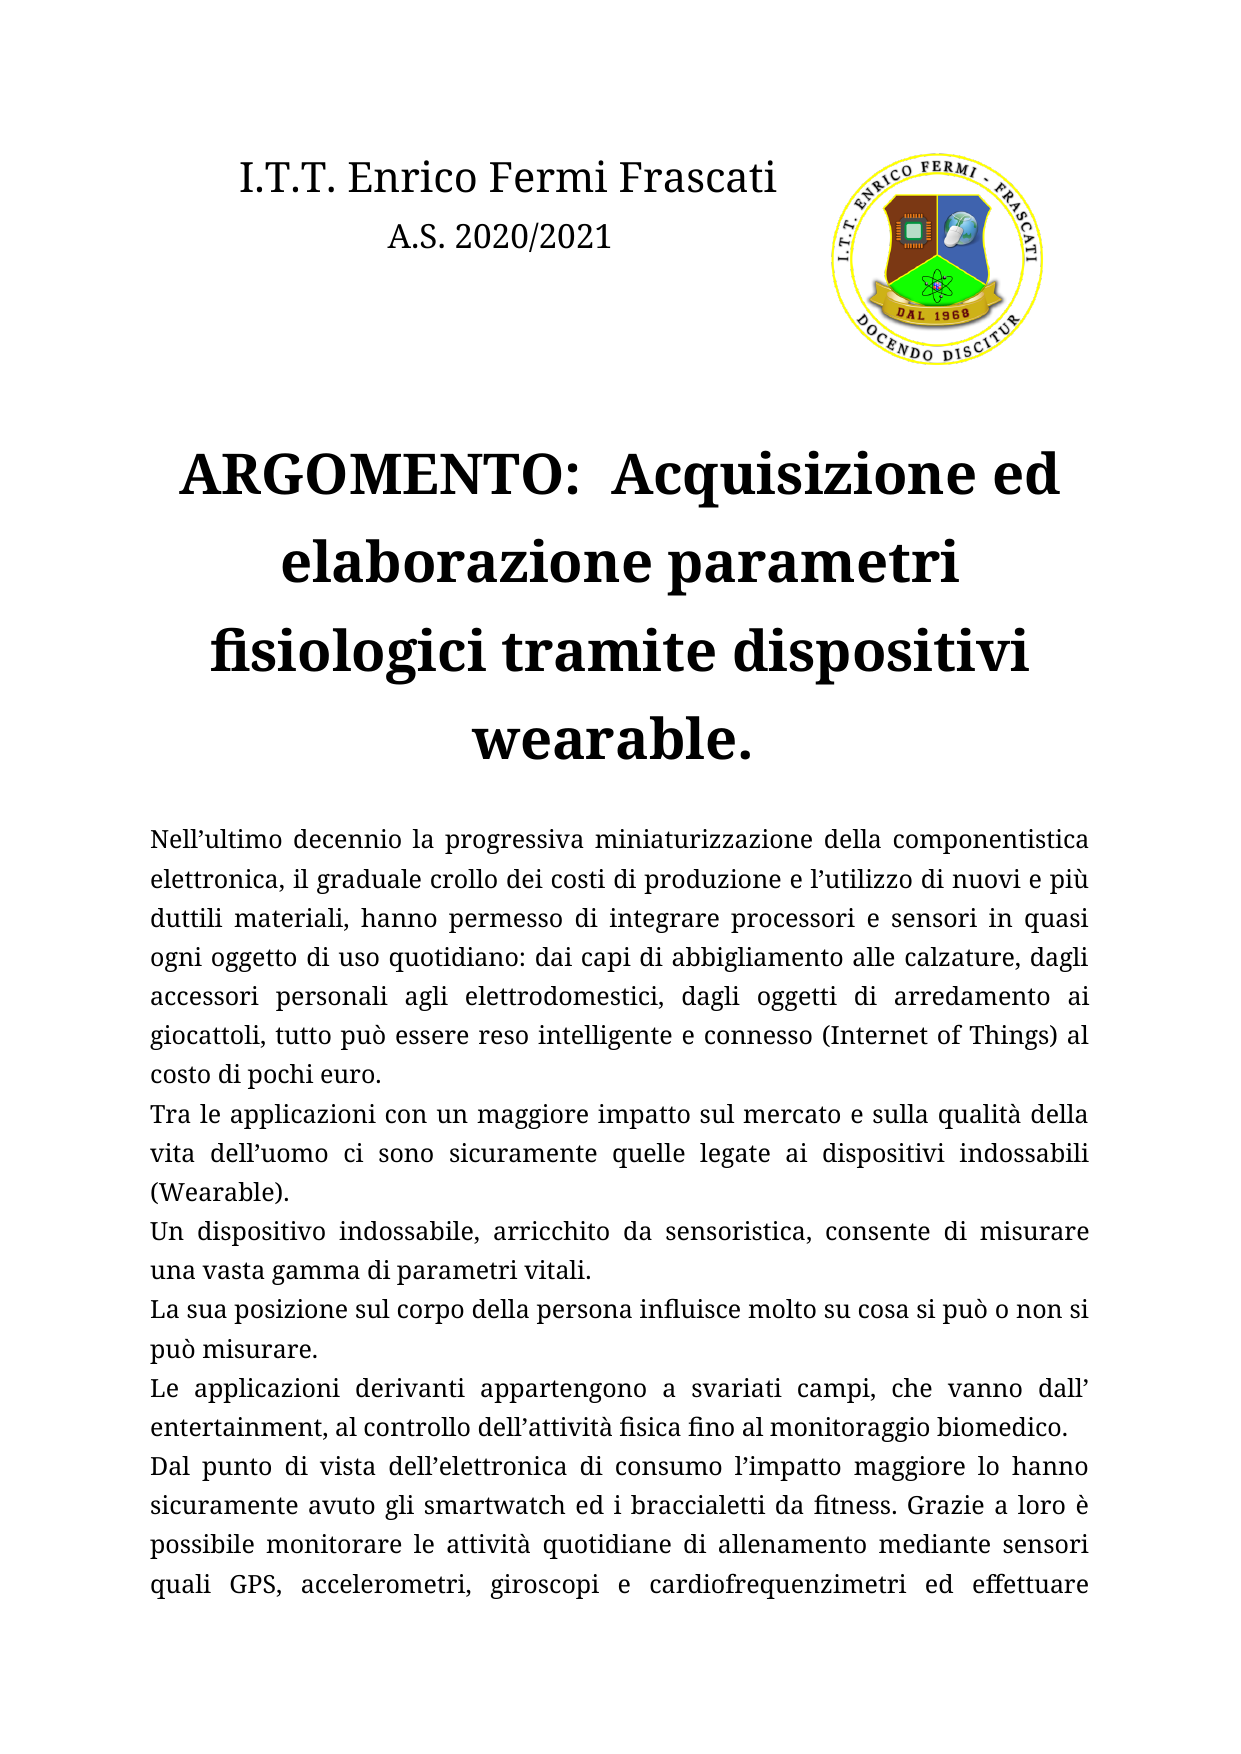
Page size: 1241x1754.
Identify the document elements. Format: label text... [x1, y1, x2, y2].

text A.S. 2020/2021 [150, 213, 826, 258]
text Le applicazioni derivanti appartengono a svariati campi, che vanno dall’ entertainment, al controllo dell’attività fisica fino al monitoraggio biomedico. [150, 1370, 1090, 1444]
text [1049, 148, 1090, 204]
text Tra le applicazioni con un maggiore impatto sul mercato e sulla qualità della vita dell’uomo ci sono sicuramente quelle legate ai dispositivi indossabili (Wearable). [150, 1096, 1090, 1209]
text [1049, 213, 1090, 258]
text La sua posizione sul corpo della persona influisce molto su cosa si può o non si può misurare. [150, 1292, 1090, 1365]
text Dal punto di vista dell’elettronica di consumo l’impatto maggiore lo hanno sicuramente avuto gli smartwatch ed i braccialetti da fitness. Grazie a loro è possibile monitorare le attività quotidiane di allenamento mediante sensori quali GPS, accelerometri, giroscopi e cardiofrequenzimetri ed effettuare [150, 1449, 1090, 1600]
text Nell’ultimo decennio la progressiva miniaturizzazione della componentistica elettronica, il graduale crollo dei costi di produzione e l’utilizzo di nuovi e più duttili materiali, hanno permesso di integrare processori e sensori in quasi ogni oggetto di uso quotidiano: dai capi di abbigliamento alle calzature, dagli accessori personali agli elettrodomestici, dagli oggetti di arredamento ai giocattoli, tutto può essere reso intelligente e connesso (Internet of Things) al costo di pochi euro. [150, 822, 1090, 1091]
text Un dispositivo indossabile, arricchito da sensoristica, consente di misurare una vasta gamma di parametri vitali. [150, 1214, 1090, 1287]
text ARGOMENTO: Acquisizione ed elaborazione parametri fisiologici tramite dispositivi wearable. [150, 434, 1090, 776]
text I.T.T. Enrico Fermi Frascati [150, 148, 826, 204]
picture [826, 147, 1049, 371]
